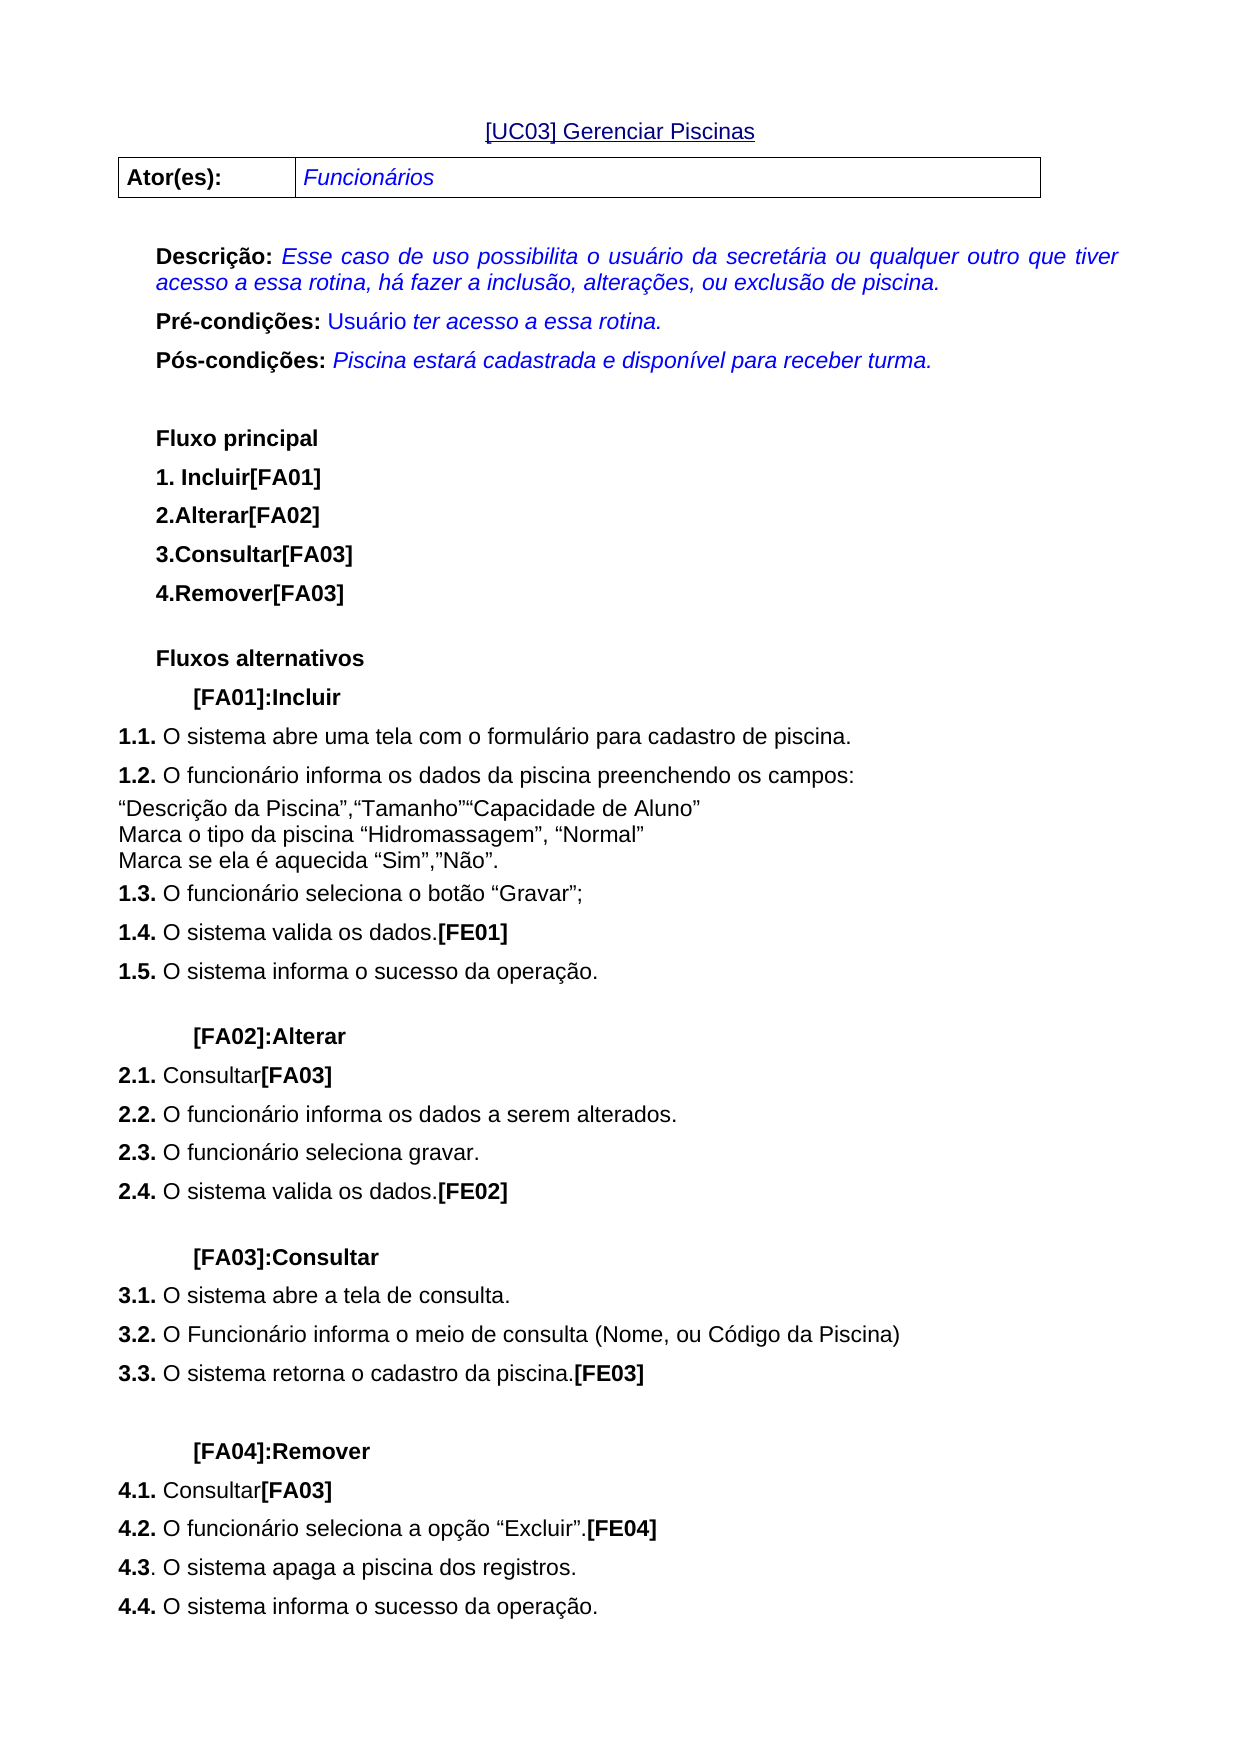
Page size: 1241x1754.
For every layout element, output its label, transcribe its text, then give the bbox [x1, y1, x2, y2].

text Fluxo principal [156, 425, 1122, 451]
text Fluxos alternativos [156, 645, 1122, 672]
text 2.2. O funcionário informa os dados a serem alterados. [118, 1101, 1122, 1127]
text 2.1. Consultar[FA03] [118, 1062, 1122, 1088]
text 3.3. O sistema retorna o cadastro da piscina.[FE03] [118, 1360, 1122, 1386]
text 1.2. O funcionário informa os dados da piscina preenchendo os campos: [118, 762, 1122, 788]
text Descrição: Esse caso de uso possibilita o usuário da secretária ou qualquer outro que tiver acesso a essa rotina, há fazer a inclusão, alterações, ou exclusão de piscina. [156, 243, 1122, 296]
text [FA04]:Remover [193, 1438, 1122, 1464]
text 3.1. O sistema abre a tela de consulta. [118, 1282, 1122, 1309]
text 4.Remover[FA03] [156, 580, 1122, 607]
text 4.1. Consultar[FA03] [118, 1477, 1122, 1503]
text “Descrição da Piscina”,“Tamanho”“Capacidade de Aluno” [118, 794, 1122, 821]
text 1.4. O sistema valida os dados.[FE01] [118, 919, 1122, 945]
table_header Ator(es): [119, 158, 295, 197]
table_header Funcionários [296, 158, 1040, 197]
text 3.2. O Funcionário informa o meio de consulta (Nome, ou Código da Piscina) [118, 1321, 1122, 1347]
text [UC03] Gerenciar Piscinas [118, 118, 1122, 144]
text Marca o tipo da piscina “Hidromassagem”, “Normal” [118, 821, 1122, 847]
text 1. Incluir[FA01] [156, 464, 1122, 490]
text 1.5. O sistema informa o sucesso da operação. [118, 958, 1122, 984]
text Marca se ela é aquecida “Sim”,”Não”. [118, 847, 1122, 874]
text 4.3. O sistema apaga a piscina dos registros. [118, 1554, 1122, 1581]
text 3.Consultar[FA03] [156, 541, 1122, 568]
text [FA01]:Incluir [193, 684, 1122, 711]
text 1.3. O funcionário seleciona o botão “Gravar”; [118, 880, 1122, 906]
text 2.Alterar[FA02] [156, 502, 1122, 529]
text [FA03]:Consultar [193, 1243, 1122, 1270]
text Pré-condições: Usuário ter acesso a essa rotina. [156, 308, 1122, 334]
text 2.4. O sistema valida os dados.[FE02] [118, 1178, 1122, 1204]
text 4.2. O funcionário seleciona a opção “Excluir”.[FE04] [118, 1515, 1122, 1542]
text 4.4. O sistema informa o sucesso da operação. [118, 1593, 1122, 1619]
text 2.3. O funcionário seleciona gravar. [118, 1139, 1122, 1166]
text Pós-condições: Piscina estará cadastrada e disponível para receber turma. [156, 347, 1122, 373]
text [FA02]:Alterar [193, 1023, 1122, 1049]
text 1.1. O sistema abre uma tela com o formulário para cadastro de piscina. [118, 723, 1122, 749]
